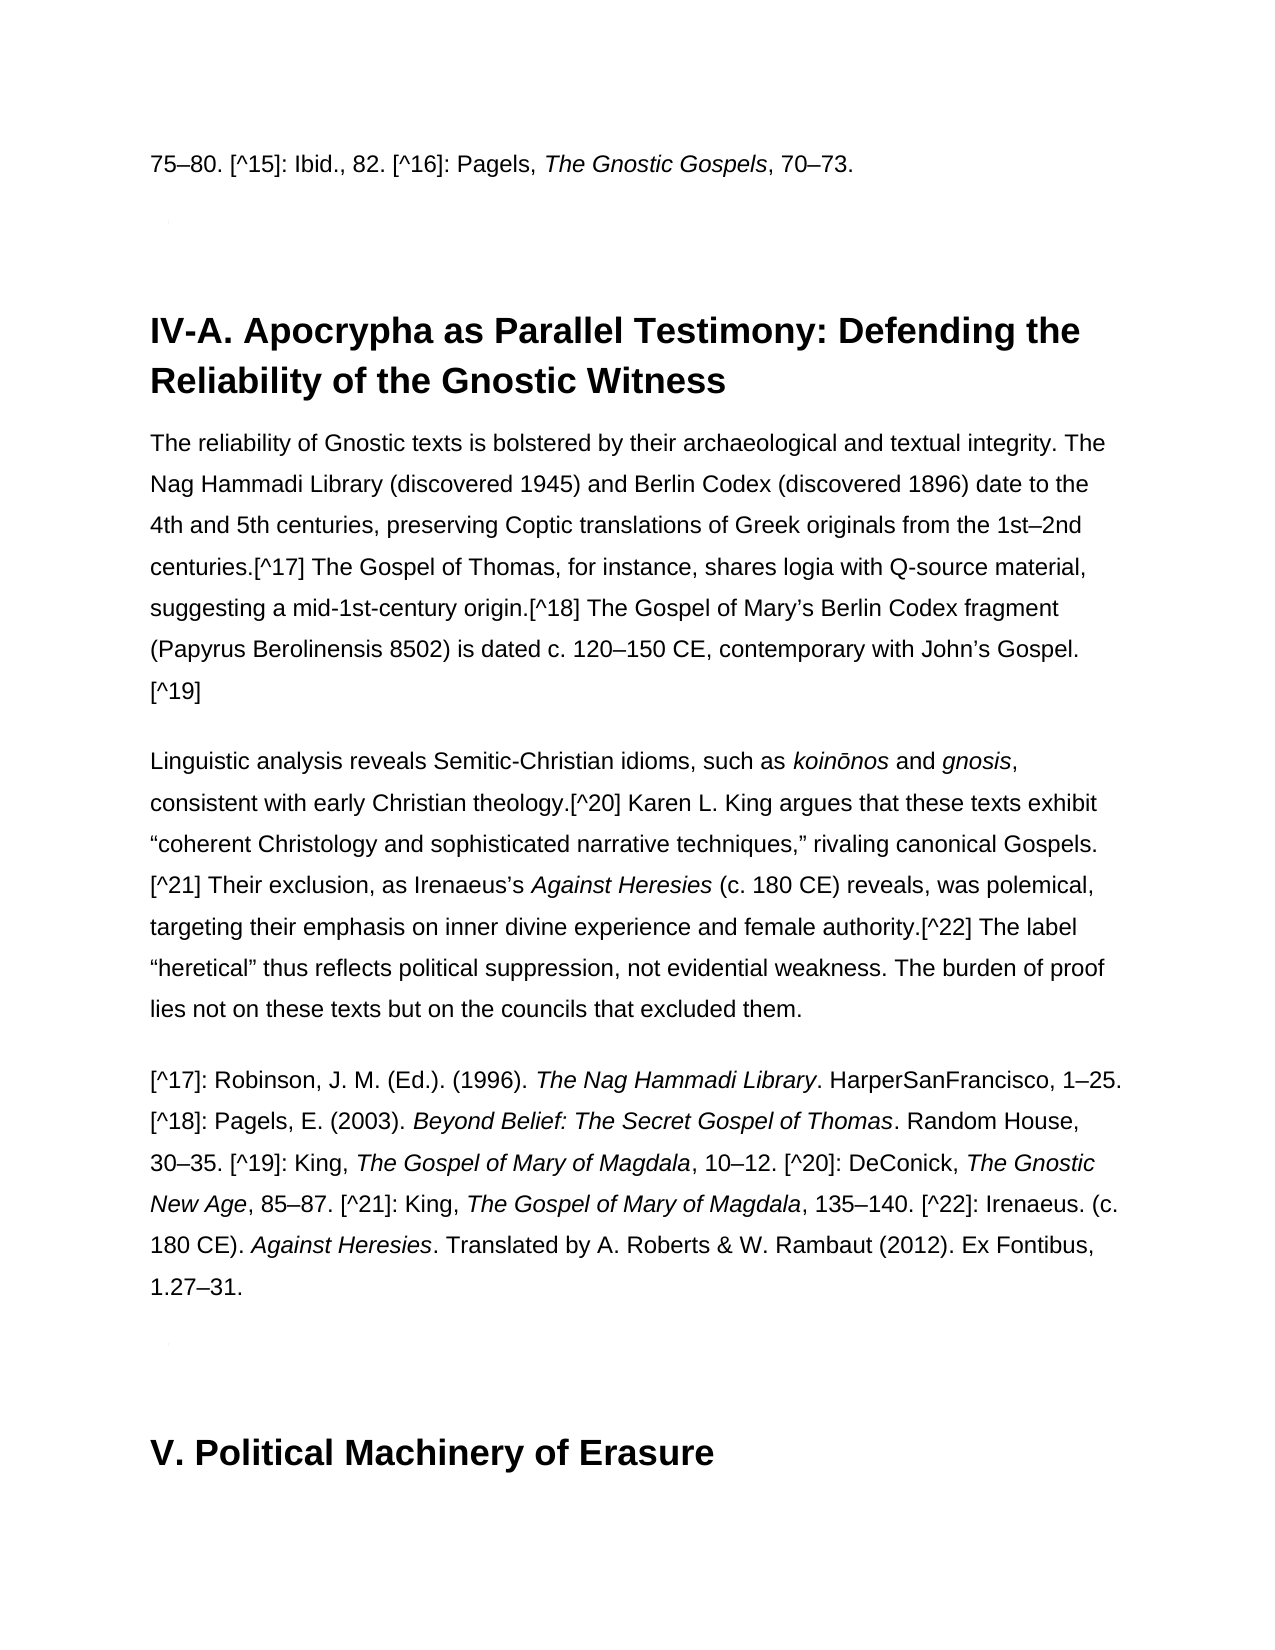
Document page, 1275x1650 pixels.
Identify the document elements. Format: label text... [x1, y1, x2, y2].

text IV-A. Apocrypha as Parallel Testimony: Defending the Reliability of the Gnostic Witness [150, 309, 1125, 401]
text V. Political Machinery of Erasure [150, 1432, 1125, 1473]
text [^17]: Robinson, J. M. (Ed.). (1996). The Nag Hammadi Library. HarperSanFrancisco, 1–25. [^18]: Pagels, E. (2003). Beyond Belief: The Secret Gospel of Thomas. Random House, 30–35. [^19]: King, The Gospel of Mary of Magdala, 10–12. [^20]: DeConick, The Gnostic New Age, 85–87. [^21]: King, The Gospel of Mary of Magdala, 135–140. [^22]: Irenaeus. (c. 180 CE). Against Heresies. Translated by A. Roberts & W. Rambaut (2012). Ex Fontibus, 1.27–31. [150, 1066, 1125, 1300]
text Linguistic analysis reveals Semitic-Christian idioms, such as koinōnos and gnosis, consistent with early Christian theology.[^20] Karen L. King argues that these texts exhibit “coherent Christology and sophisticated narrative techniques,” rivaling canonical Gospels.[^21] Their exclusion, as Irenaeus’s Against Heresies (c. 180 CE) reveals, was polemical, targeting their emphasis on inner divine experience and female authority.[^22] The label “heretical” thus reflects political suppression, not evidential weakness. The burden of proof lies not on these texts but on the councils that excluded them. [150, 747, 1125, 1023]
text 75–80. [^15]: Ibid., 82. [^16]: Pagels, The Gnostic Gospels, 70–73. [150, 150, 1125, 178]
text The reliability of Gnostic texts is bolstered by their archaeological and textual integrity. The Nag Hammadi Library (discovered 1945) and Berlin Codex (discovered 1896) date to the 4th and 5th centuries, preserving Coptic translations of Greek originals from the 1st–2nd centuries.[^17] The Gospel of Thomas, for instance, shares logia with Q-source material, suggesting a mid-1st-century origin.[^18] The Gospel of Mary’s Berlin Codex fragment (Papyrus Berolinensis 8502) is dated c. 120–150 CE, contemporary with John’s Gospel.[^19] [150, 428, 1125, 704]
